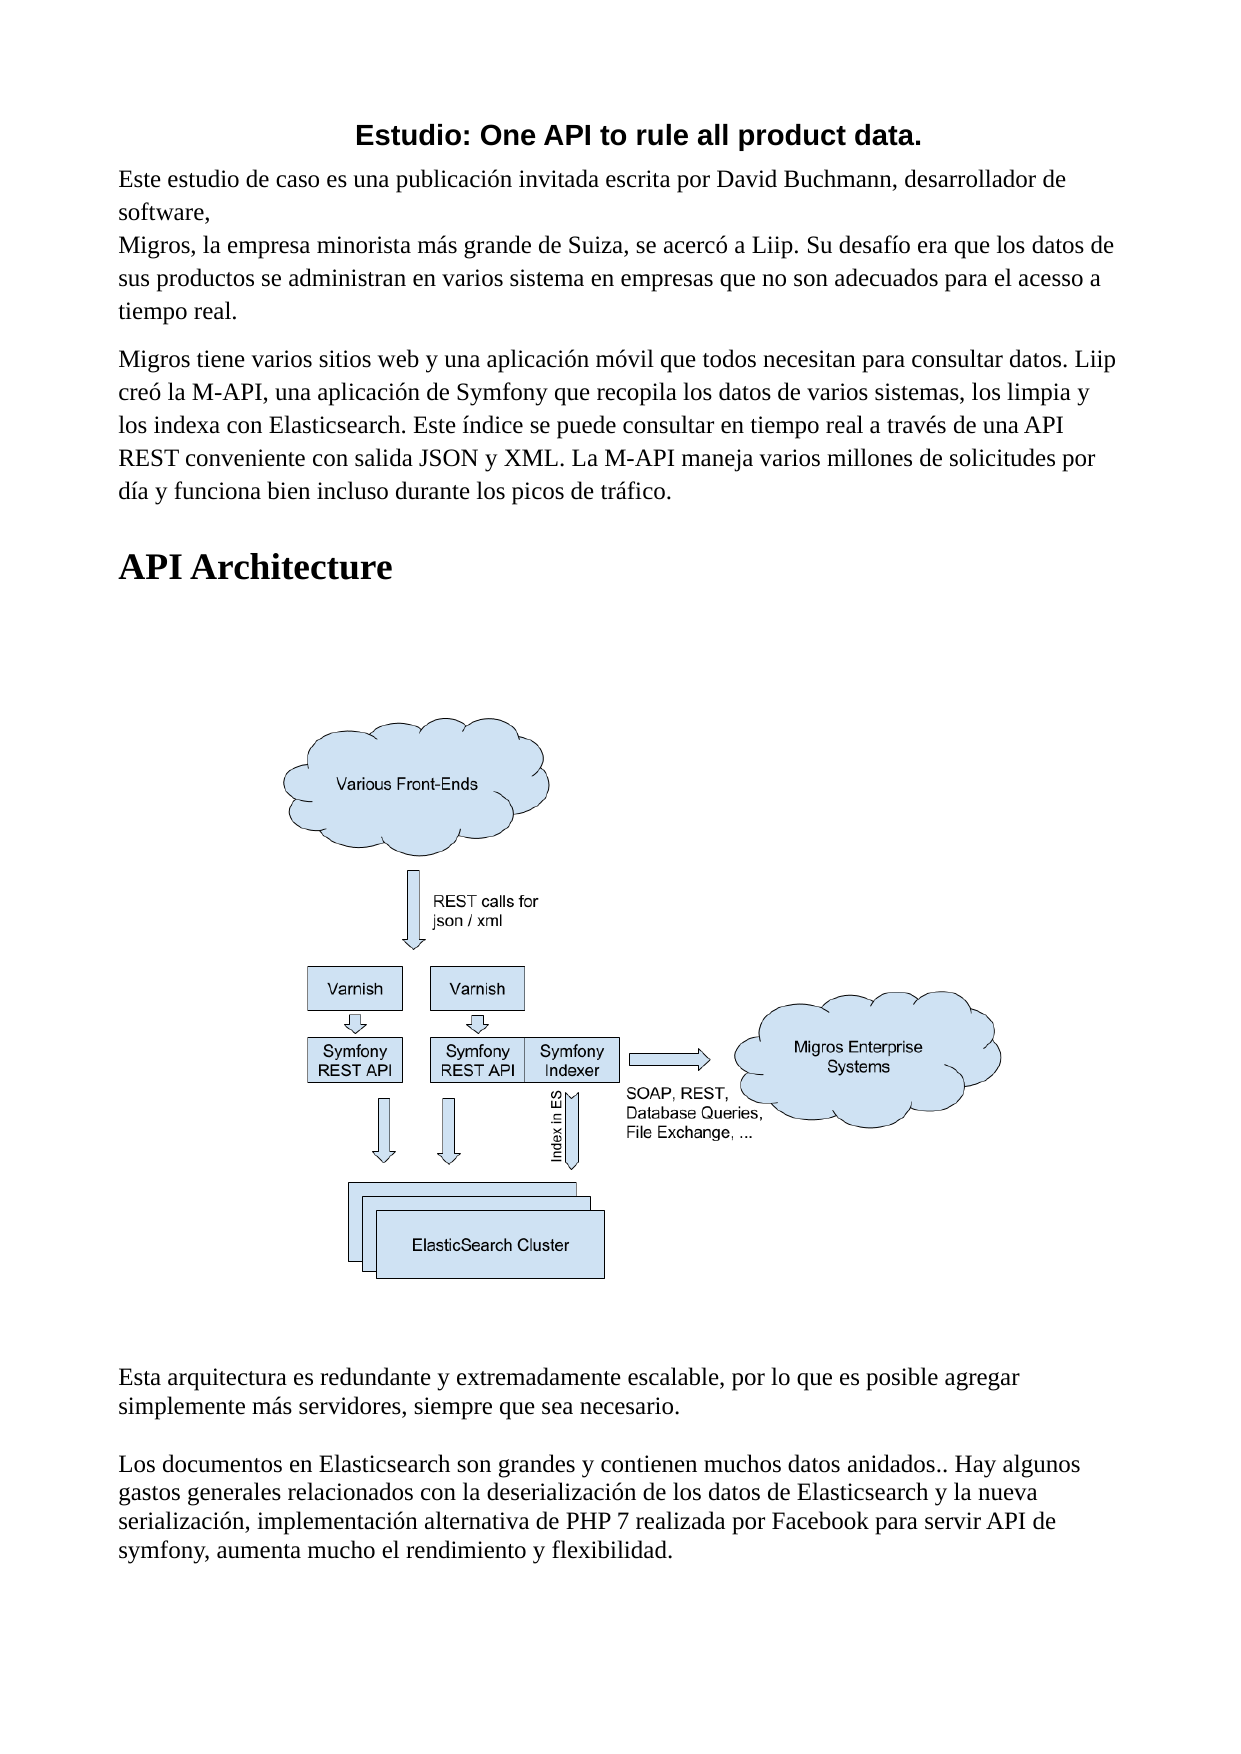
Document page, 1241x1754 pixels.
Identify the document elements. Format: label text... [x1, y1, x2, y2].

picture [196, 688, 1031, 1311]
subtitle Estudio: One API to rule all product data. [156, 118, 1122, 152]
subtitle API Architecture [118, 544, 1122, 587]
text Esta arquitectura es redundante y extremadamente escalable, por lo que es posible agregar simplemente más servidores, siempre que sea necesario. [118, 1362, 1122, 1420]
text Los documentos en Elasticsearch son grandes y contienen muchos datos anidados.. Hay algunos gastos generales relacionados con la deserialización de los datos de Elasticsearch y la nueva serialización, implementación alternativa de PHP 7 realizada por Facebook para servir API de symfony, aumenta mucho el rendimiento y flexibilidad. [118, 1420, 1122, 1564]
text Este estudio de caso es una publicación invitada escrita por David Buchmann, desarrollador de software, Migros, la empresa minorista más grande de Suiza, se acercó a Liip. Su desafío era que los datos de sus productos se administran en varios sistema en empresas que no son adecuados para el acesso a tiempo real. [118, 164, 1122, 325]
text Migros tiene varios sitios web y una aplicación móvil que todos necesitan para consultar datos. Liip creó la M-API, una aplicación de Symfony que recopila los datos de varios sistemas, los limpia y los indexa con Elasticsearch. Este índice se puede consultar en tiempo real a través de una API REST conveniente con salida JSON y XML. La M-API maneja varios millones de solicitudes por día y funciona bien incluso durante los picos de tráfico. [118, 344, 1122, 505]
